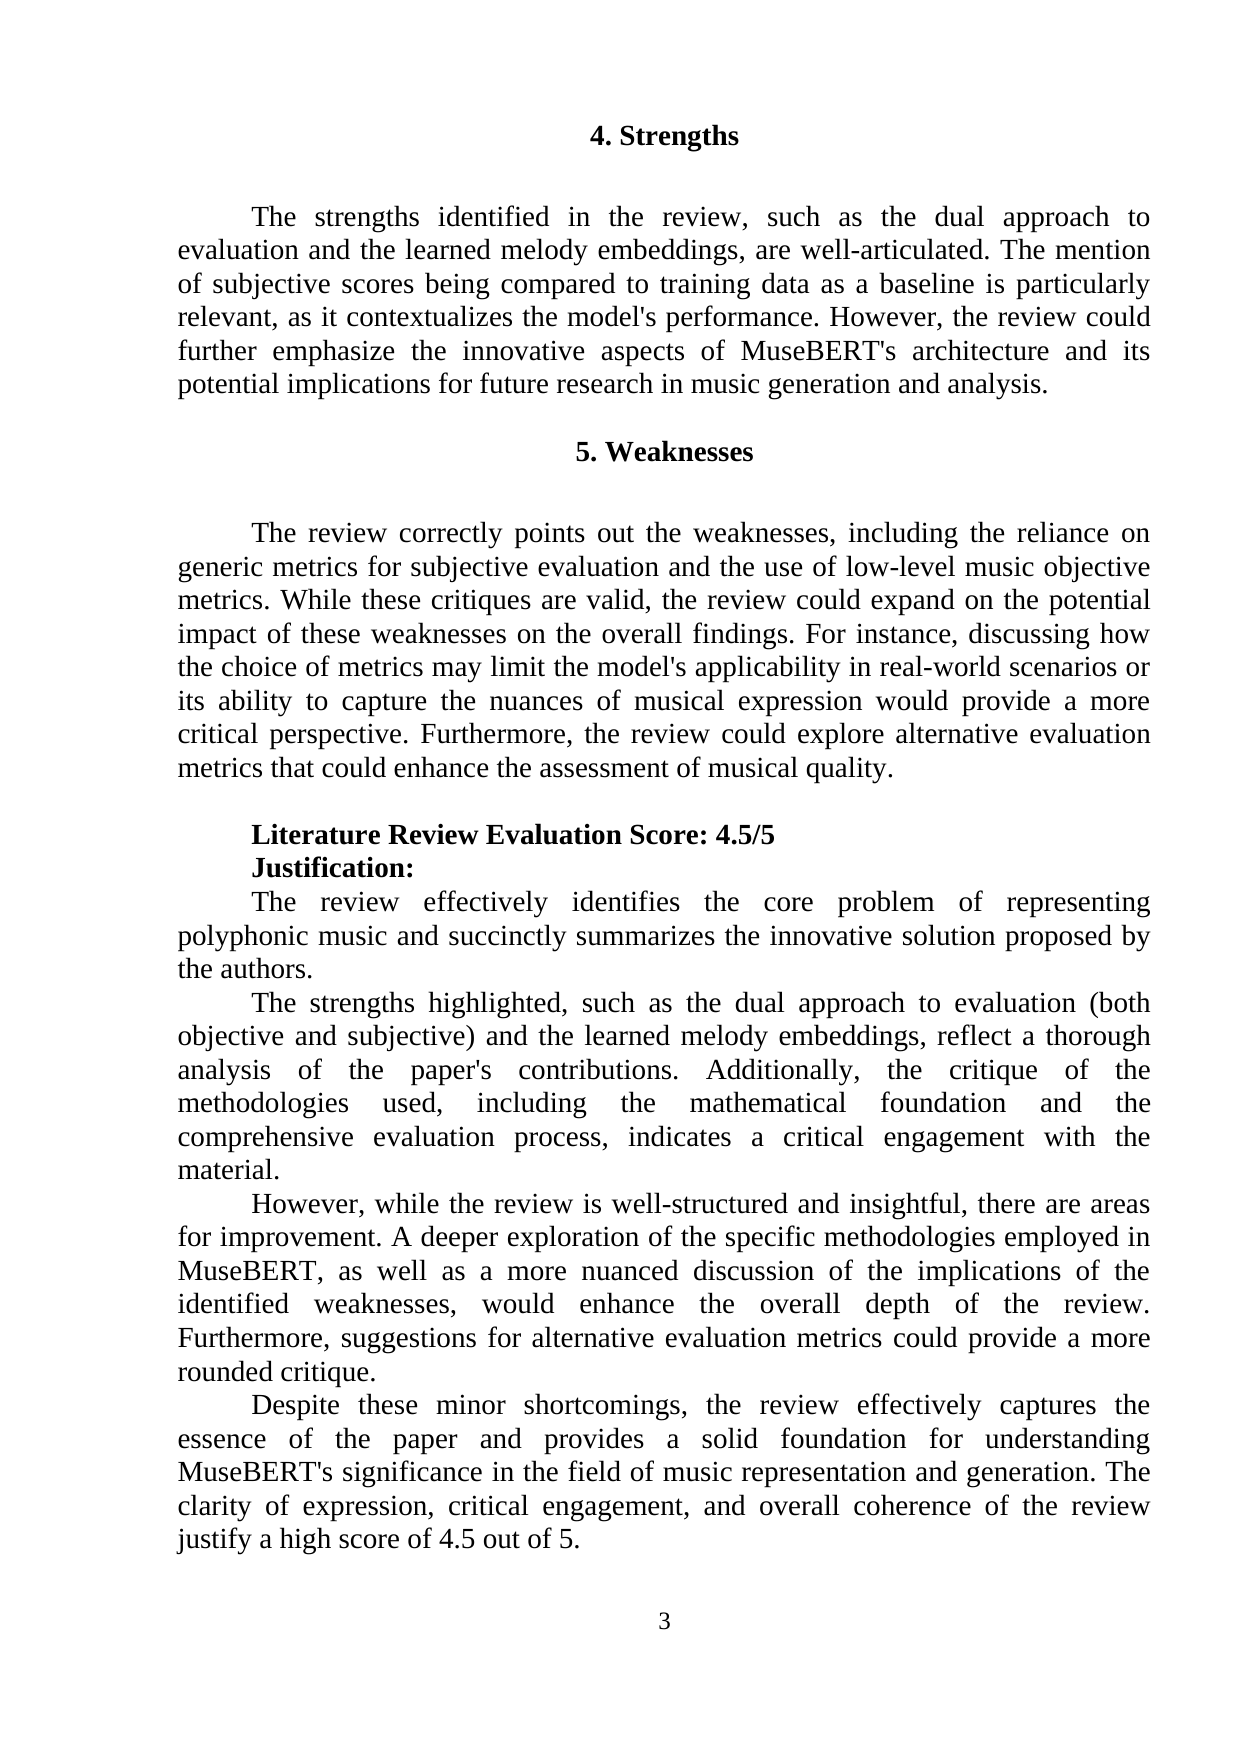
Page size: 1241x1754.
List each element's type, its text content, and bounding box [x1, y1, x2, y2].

text However, while the review is well-structured and insightful, there are areas for improvement. A deeper exploration of the specific methodologies employed in MuseBERT, as well as a more nuanced discussion of the implications of the identified weaknesses, would enhance the overall depth of the review. Furthermore, suggestions for alternative evaluation metrics could provide a more rounded critique. [177, 1186, 1152, 1387]
text Literature Review Evaluation Score: 4.5/5 [177, 817, 1152, 851]
text Despite these minor shortcomings, the review effectively captures the essence of the paper and provides a solid foundation for understanding MuseBERT's significance in the field of music representation and generation. The clarity of expression, critical engagement, and overall coherence of the review justify a high score of 4.5 out of 5. [177, 1387, 1152, 1555]
text The review effectively identifies the core problem of representing polyphonic music and succinctly summarizes the innovative solution proposed by the authors. [177, 884, 1152, 985]
subtitle 5. Weaknesses [177, 434, 1152, 468]
text The strengths identified in the review, such as the dual approach to evaluation and the learned melody embeddings, are well-articulated. The mention of subjective scores being compared to training data as a baseline is particularly relevant, as it contextualizes the model's performance. However, the review could further emphasize the innovative aspects of MuseBERT's architecture and its potential implications for future research in music generation and analysis. [177, 199, 1152, 400]
text The strengths highlighted, such as the dual approach to evaluation (both objective and subjective) and the learned melody embeddings, reflect a thorough analysis of the paper's contributions. Additionally, the critique of the methodologies used, including the mathematical foundation and the comprehensive evaluation process, indicates a critical engagement with the material. [177, 985, 1152, 1186]
text Justification: [177, 851, 1152, 884]
subtitle 4. Strengths [177, 118, 1152, 152]
text The review correctly points out the weaknesses, including the reliance on generic metrics for subjective evaluation and the use of low-level music objective metrics. While these critiques are valid, the review could expand on the potential impact of these weaknesses on the overall findings. For instance, discussing how the choice of metrics may limit the model's applicability in real-world scenarios or its ability to capture the nuances of musical expression would provide a more critical perspective. Furthermore, the review could explore alternative evaluation metrics that could enhance the assessment of musical quality. [177, 515, 1152, 783]
